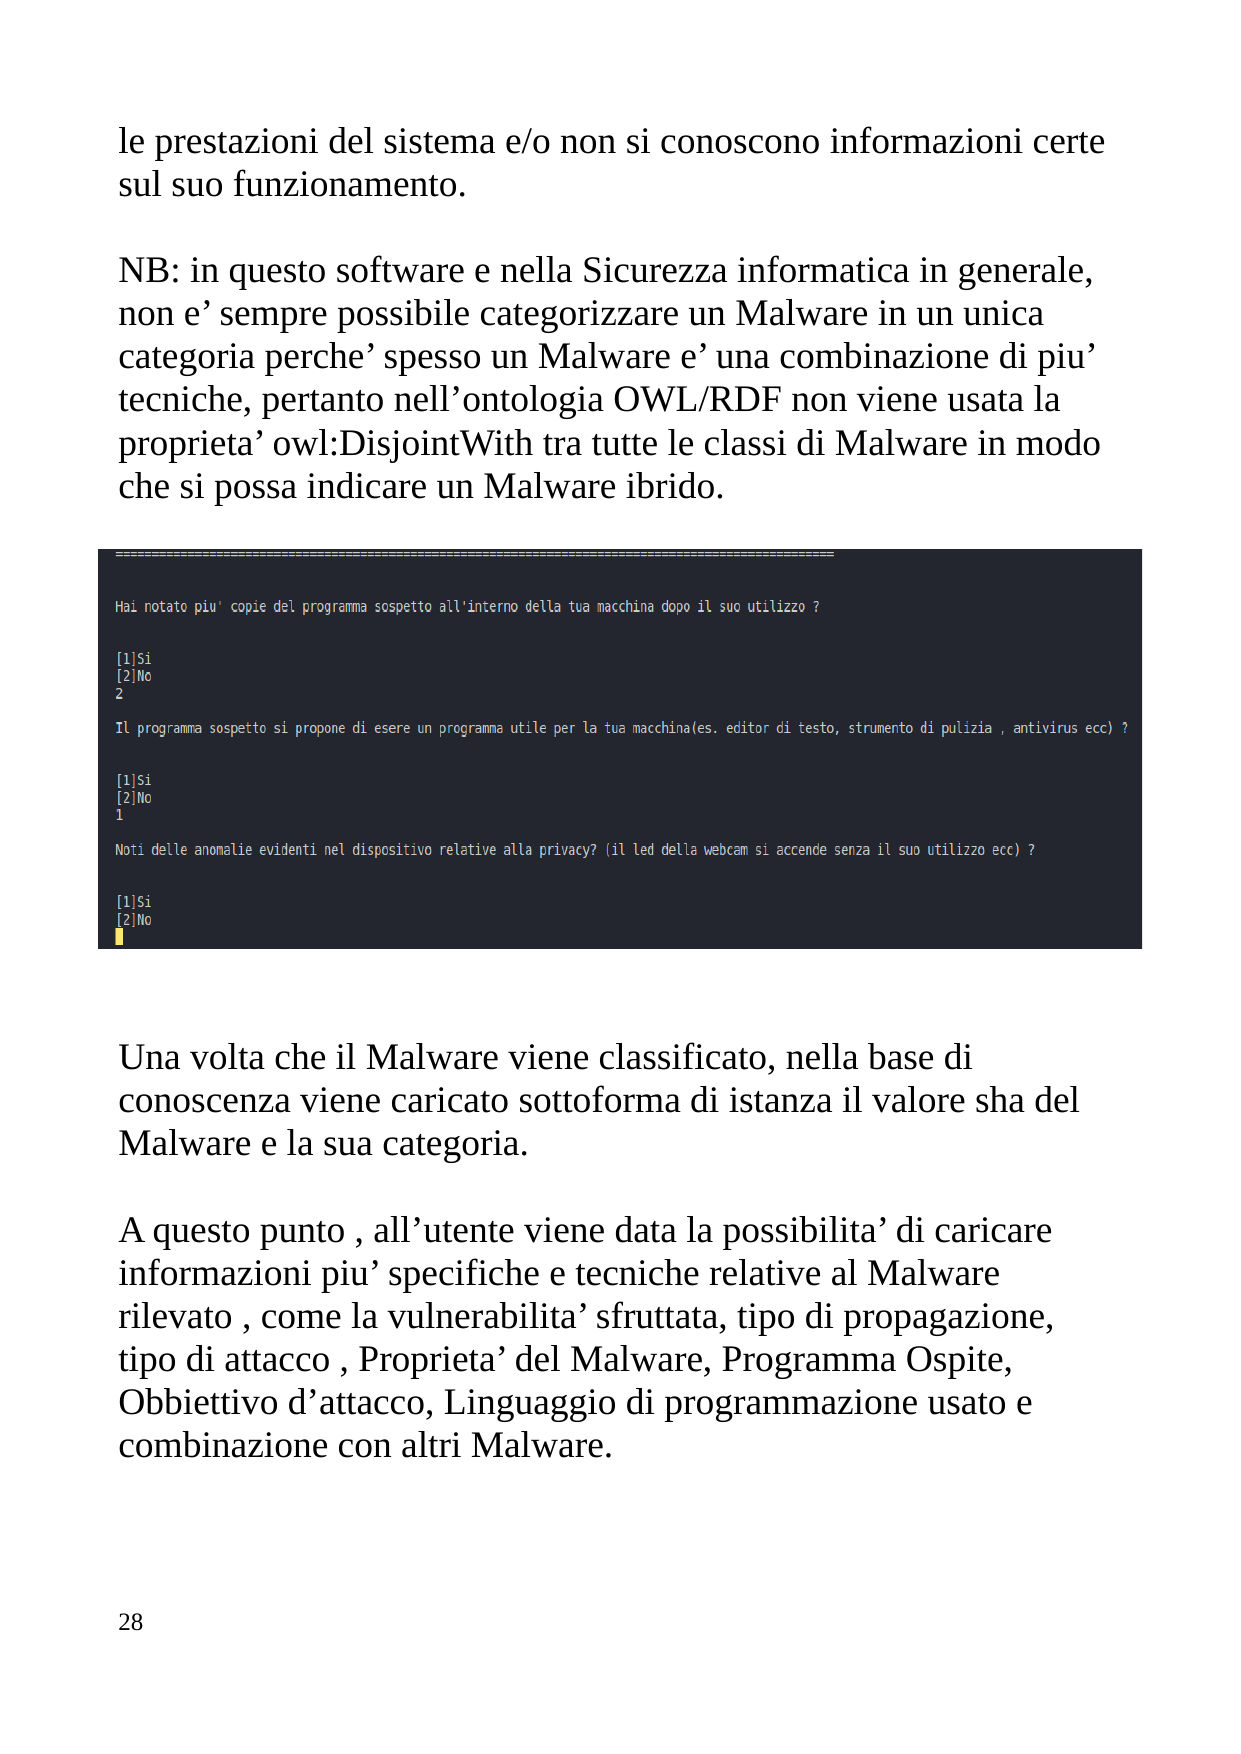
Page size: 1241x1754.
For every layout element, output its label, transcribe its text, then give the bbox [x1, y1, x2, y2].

text le prestazioni del sistema e/o non si conoscono informazioni certe sul suo funzionamento. NB: in questo software e nella Sicurezza informatica in generale, non e’ sempre possibile categorizzare un Malware in un unica categoria perche’ spesso un Malware e’ una combinazione di piu’ tecniche, pertanto nell’ontologia OWL/RDF non viene usata la proprieta’ owl:DisjointWith tra tutte le classi di Malware in modo che si possa indicare un Malware ibrido. [118, 118, 1122, 506]
picture [98, 549, 1143, 949]
text Una volta che il Malware viene classificato, nella base di conoscenza viene caricato sottoforma di istanza il valore sha del Malware e la sua categoria. [118, 1034, 1122, 1164]
text A questo punto , all’utente viene data la possibilita’ di caricare informazioni piu’ specifiche e tecniche relative al Malware rilevato , come la vulnerabilita’ sfruttata, tipo di propagazione, tipo di attacco , Proprieta’ del Malware, Programma Ospite, Obbiettivo d’attacco, Linguaggio di programmazione usato e combinazione con altri Malware. [118, 1207, 1122, 1466]
